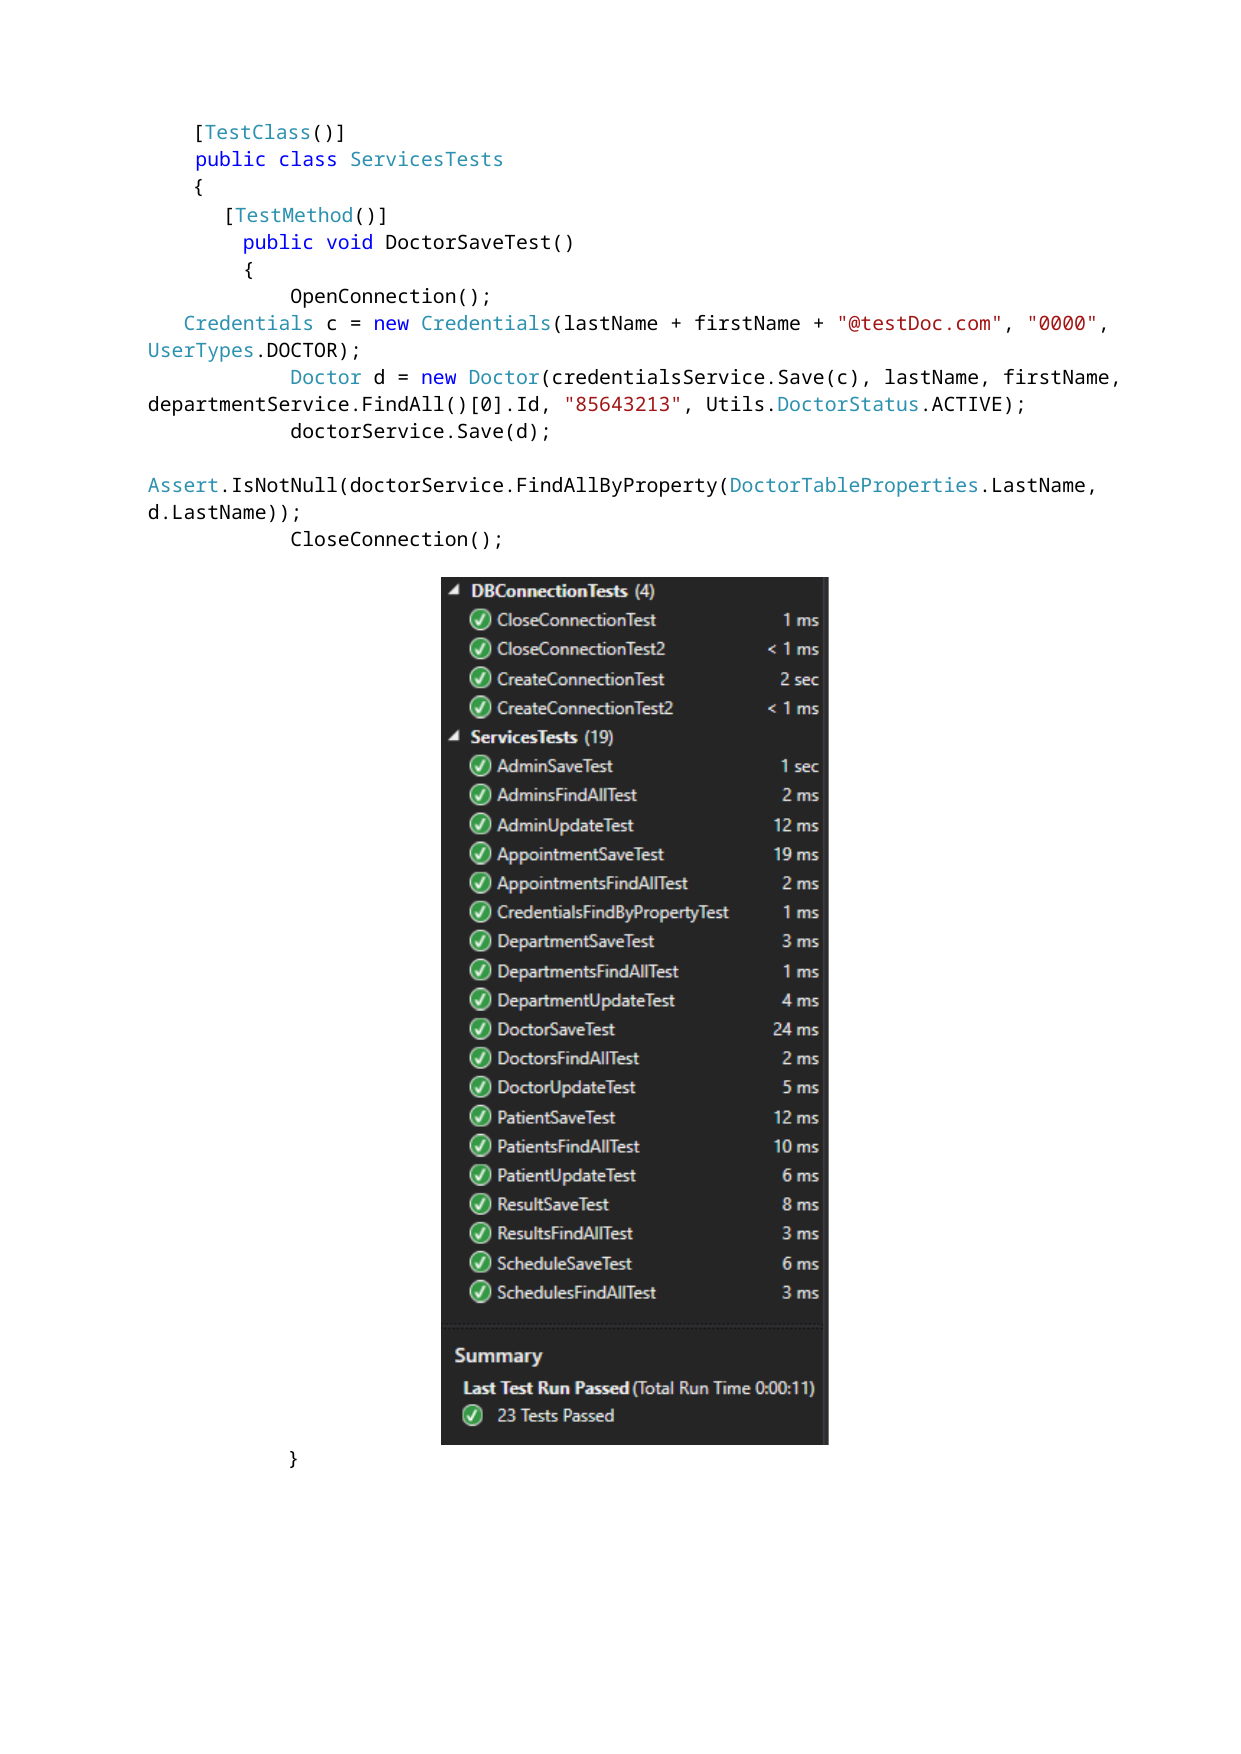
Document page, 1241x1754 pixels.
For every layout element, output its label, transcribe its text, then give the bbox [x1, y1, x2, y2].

text { [148, 172, 1122, 199]
text } [148, 552, 1122, 1471]
text Doctor d = new Doctor(credentialsService.Save(c), lastName, firstName, departmentService.FindAll()[0].Id, "85643213", Utils.DoctorStatus.ACTIVE); [148, 363, 1122, 417]
text Credentials c = new Credentials(lastName + firstName + "@testDoc.com", "0000", UserTypes.DOCTOR); [148, 309, 1122, 363]
text doctorService.Save(d); [148, 417, 1122, 444]
text Assert.IsNotNull(doctorService.FindAllByProperty(DoctorTableProperties.LastName, d.LastName)); [148, 444, 1122, 525]
text [TestClass()] [148, 118, 1122, 145]
text OpenConnection(); [148, 282, 1122, 309]
text public void DoctorSaveTest() [148, 228, 1122, 255]
text public class ServicesTests [148, 145, 1122, 172]
text { [148, 255, 1122, 282]
text [TestMethod()] [148, 199, 1122, 228]
picture [441, 577, 829, 1445]
text CloseConnection(); [148, 525, 1122, 552]
